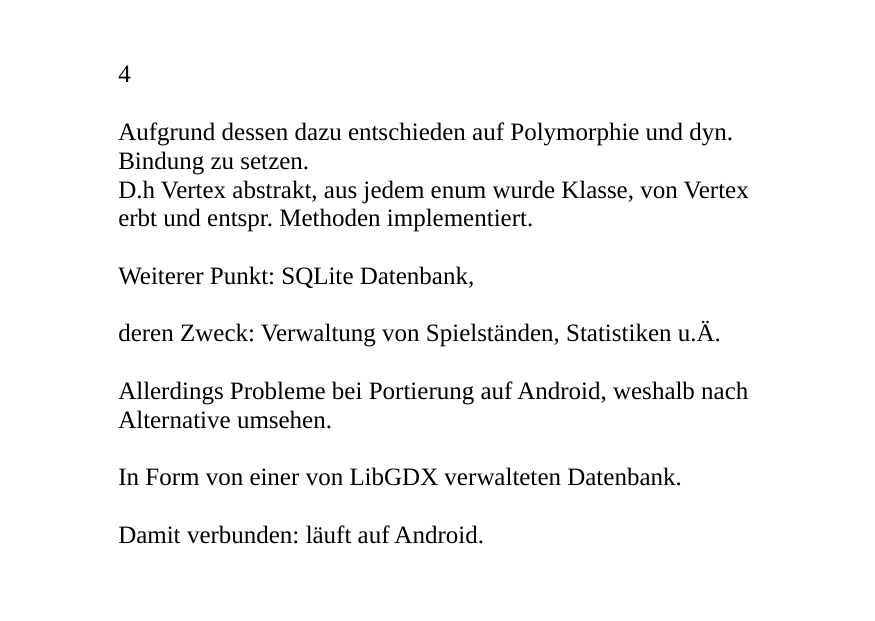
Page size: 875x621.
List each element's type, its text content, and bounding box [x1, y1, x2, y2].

text deren Zweck: Verwaltung von Spielständen, Statistiken u.Ä. [118, 318, 756, 347]
text Allerdings Probleme bei Portierung auf Android, weshalb nach Alternative umsehen. [118, 376, 756, 433]
text Damit verbunden: läuft auf Android. [118, 520, 756, 548]
text In Form von einer von LibGDX verwalteten Datenbank. [118, 462, 756, 491]
text Weiterer Punkt: SQLite Datenbank, [118, 261, 756, 290]
text D.h Vertex abstrakt, aus jedem enum wurde Klasse, von Vertex erbt und entspr. Methoden implementiert. [118, 175, 756, 232]
text Aufgrund dessen dazu entschieden auf Polymorphie und dyn. Bindung zu setzen. [118, 117, 756, 175]
